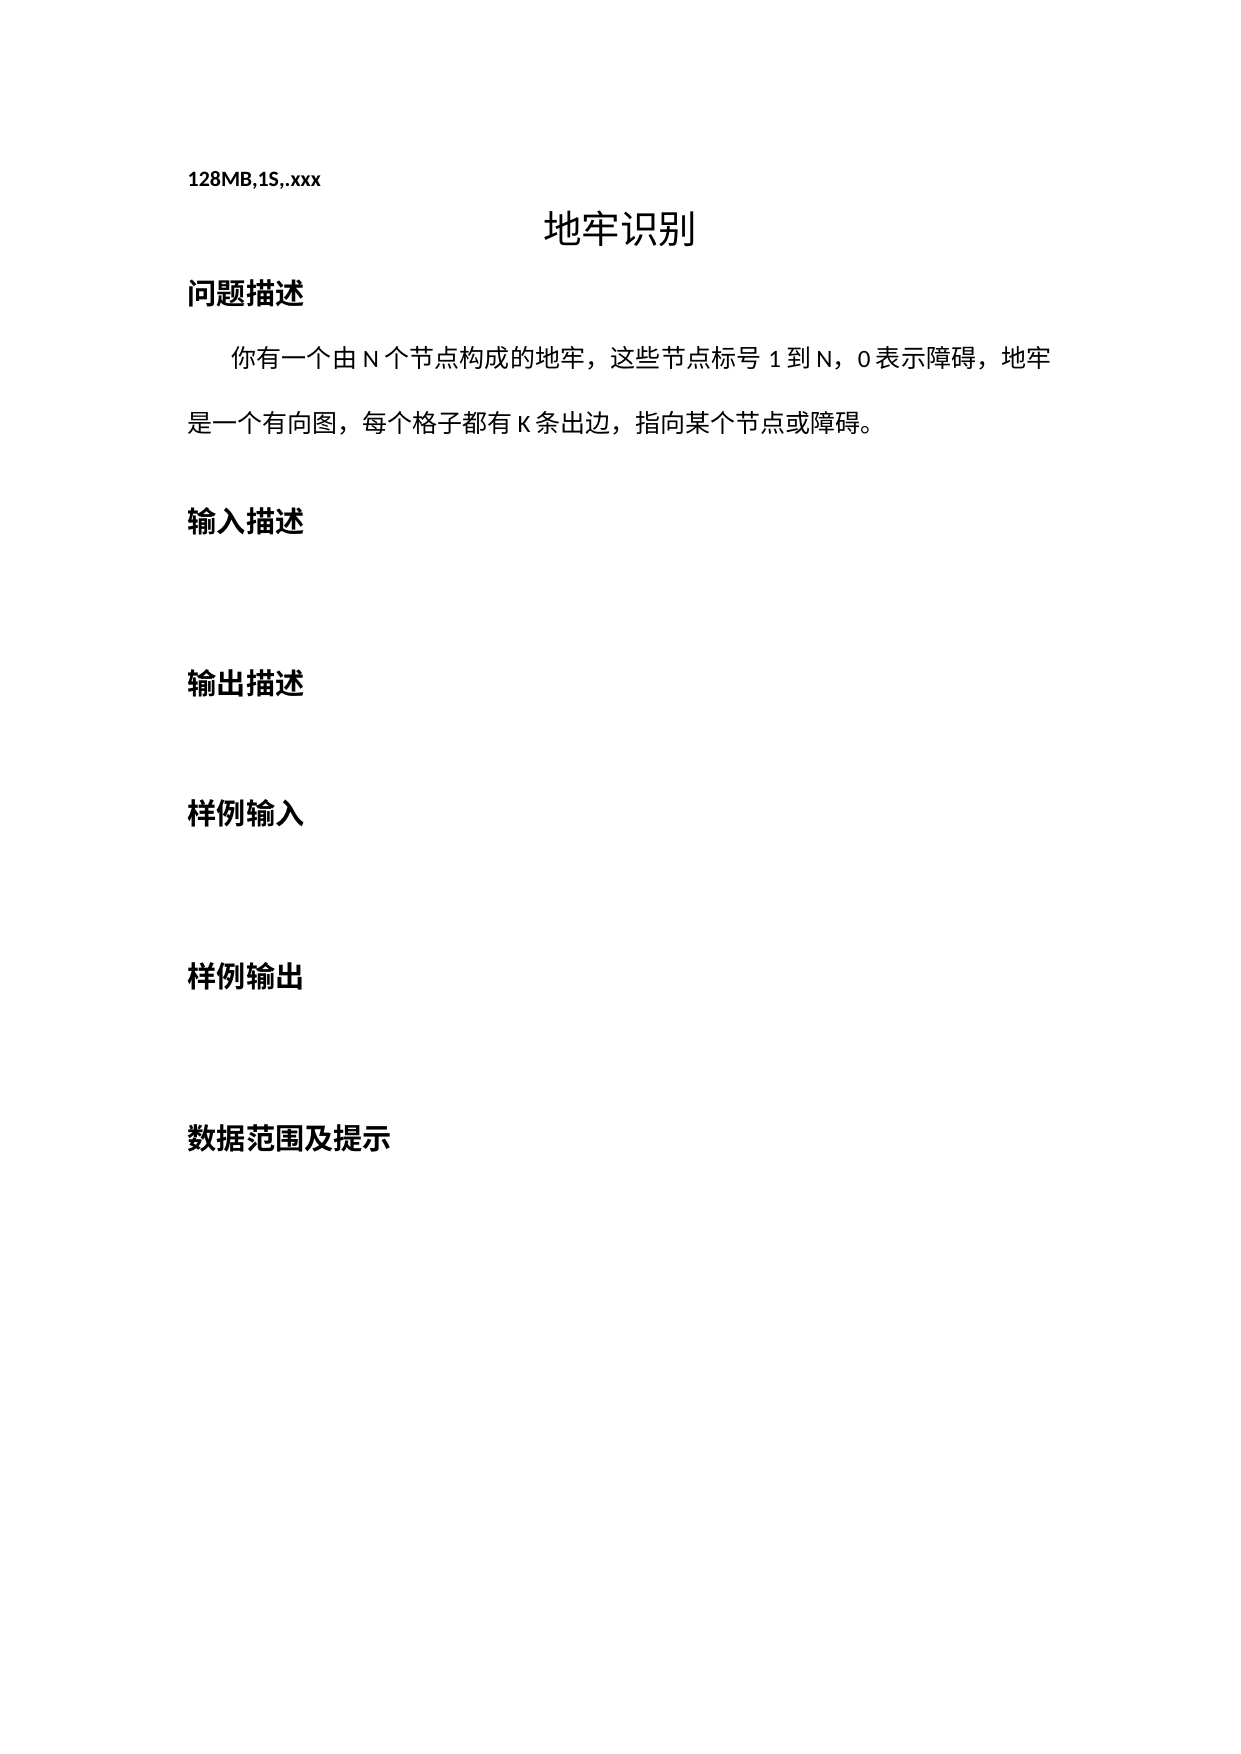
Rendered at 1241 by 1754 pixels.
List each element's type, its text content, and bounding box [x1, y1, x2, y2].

text 样例输出 [187, 942, 1053, 1007]
text 输入描述 [187, 487, 1053, 552]
text 问题描述 [187, 259, 1053, 324]
text 地牢识别 [187, 194, 1053, 259]
text 128MB,1S,.xxx [187, 162, 1053, 194]
text 输出描述 [187, 649, 1053, 714]
text 数据范围及提示 [187, 1104, 1053, 1169]
text 样例输入 [187, 779, 1053, 844]
text 你有一个由N个节点构成的地牢，这些节点标号1到N，0表示障碍，地牢是一个有向图，每个格子都有K条出边，指向某个节点或障碍。 [187, 324, 1053, 454]
